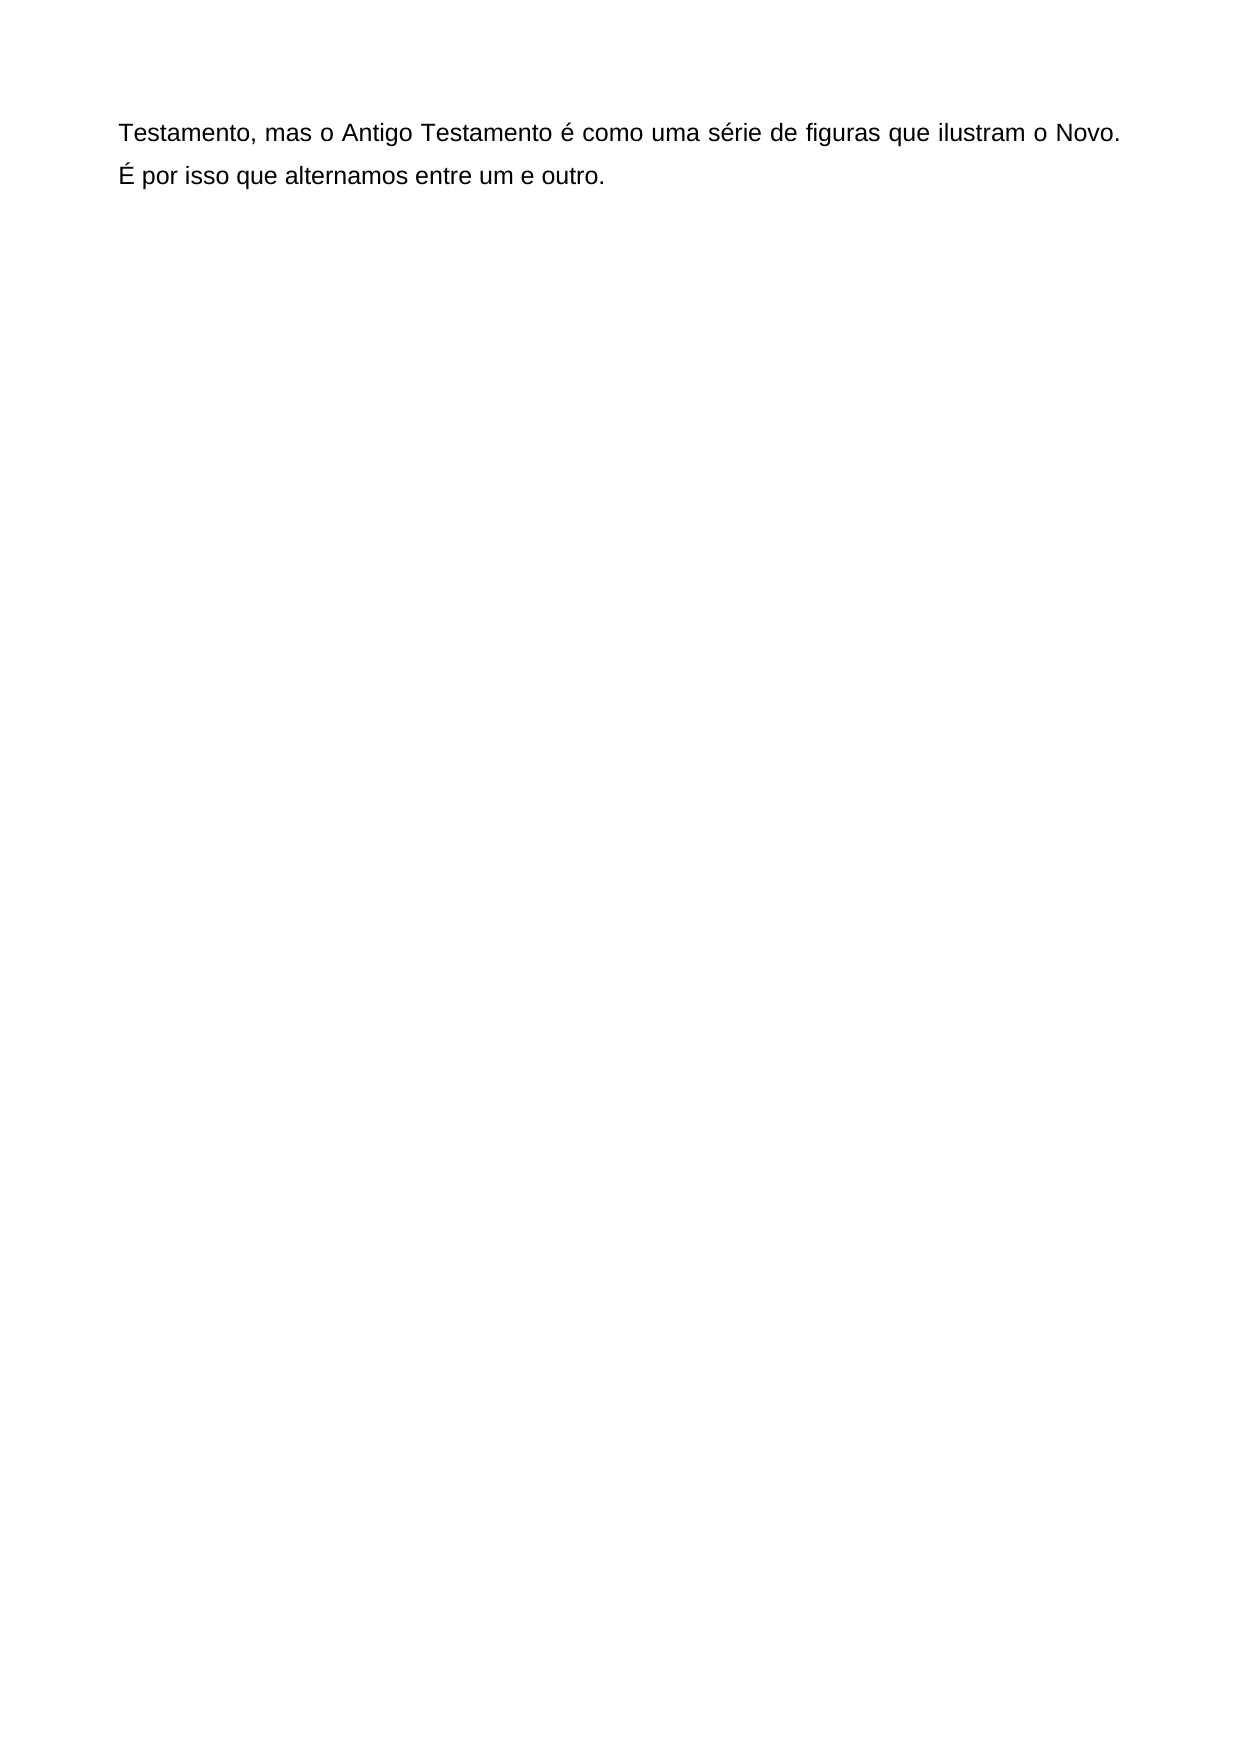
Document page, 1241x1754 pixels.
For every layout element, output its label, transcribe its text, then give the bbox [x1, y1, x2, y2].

text Testamento, mas o Antigo Testamento é como uma série de figuras que ilustram o Novo. É por isso que alternamos entre um e outro. [118, 118, 1122, 190]
